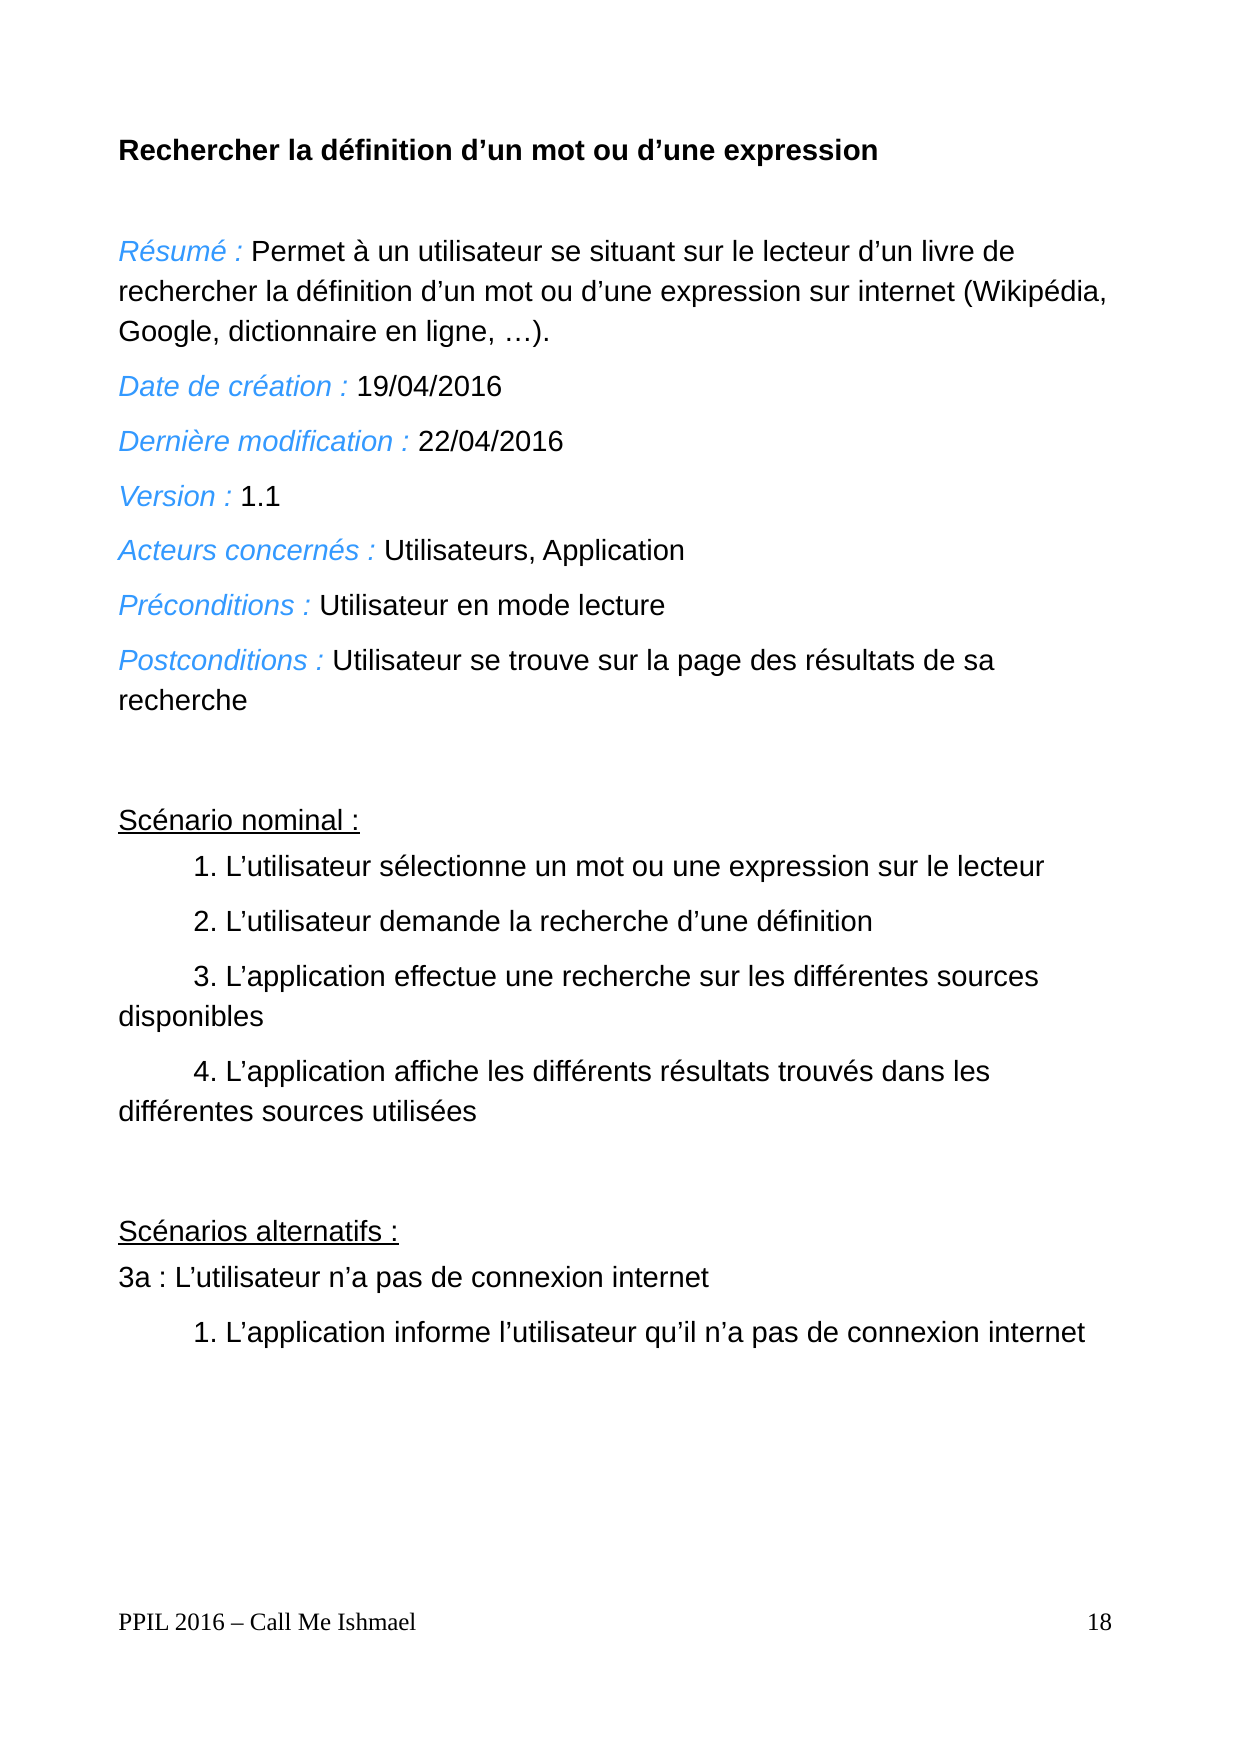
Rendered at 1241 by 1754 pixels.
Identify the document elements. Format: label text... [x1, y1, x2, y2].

text Acteurs concernés : Utilisateurs, Application [118, 533, 1122, 567]
subtitle Rechercher la définition d’un mot ou d’une expression [118, 133, 1122, 166]
text 1. L’utilisateur sélectionne un mot ou une expression sur le lecteur [118, 849, 1122, 883]
text 3. L’application effectue une recherche sur les différentes sources disponibles [118, 959, 1122, 1032]
text Dernière modification : 22/04/2016 [118, 424, 1122, 457]
subtitle Scénario nominal : [118, 803, 1122, 837]
text 2. L’utilisateur demande la recherche d’une définition [118, 904, 1122, 937]
text 4. L’application affiche les différents résultats trouvés dans les différentes sources utilisées [118, 1054, 1122, 1127]
text Résumé : Permet à un utilisateur se situant sur le lecteur d’un livre de rechercher la définition d’un mot ou d’une expression sur internet (Wikipédia, Google, dictionnaire en ligne, …). [118, 234, 1122, 348]
text Préconditions : Utilisateur en mode lecture [118, 588, 1122, 622]
text Date de création : 19/04/2016 [118, 369, 1122, 402]
text Postconditions : Utilisateur se trouve sur la page des résultats de sa recherche [118, 643, 1122, 717]
text Version : 1.1 [118, 478, 1122, 512]
subtitle Scénarios alternatifs : [118, 1214, 1122, 1247]
text 3a : L’utilisateur n’a pas de connexion internet [118, 1260, 1122, 1293]
text 1. L’application informe l’utilisateur qu’il n’a pas de connexion internet [118, 1315, 1122, 1348]
